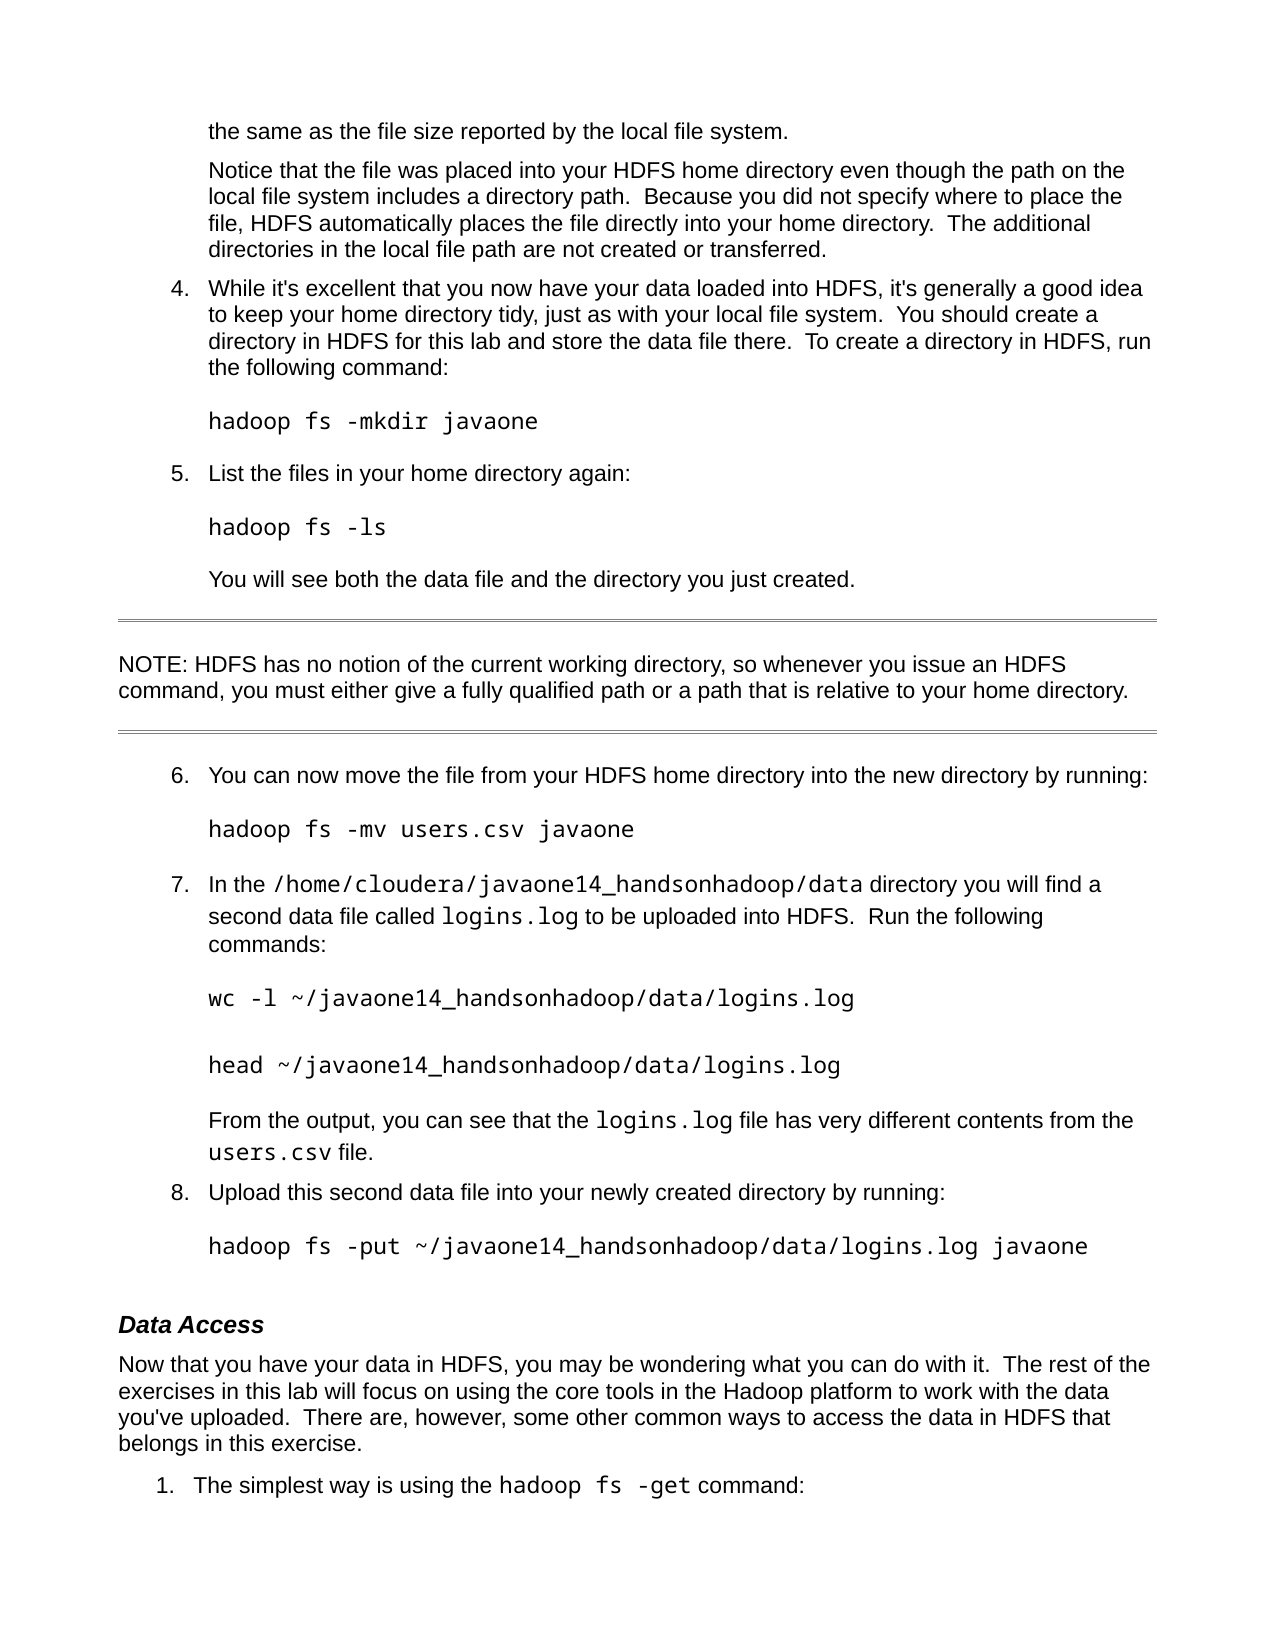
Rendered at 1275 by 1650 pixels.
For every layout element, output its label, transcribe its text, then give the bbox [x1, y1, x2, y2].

list wc -l ~/javaone14_handsonhadoop/data/logins.log [171, 982, 1157, 1013]
list You can now move the file from your HDFS home directory into the new directory by running: [171, 762, 1157, 789]
text NOTE: HDFS has no notion of the current working directory, so whenever you issue an HDFS command, you must either give a fully qualified path or a path that is relative to your home directory. [118, 651, 1157, 704]
list You will see both the data file and the directory you just created. [171, 566, 1157, 592]
list hadoop fs -mv users.csv javaone [171, 813, 1157, 844]
list From the output, you can see that the logins.log file has very different contents from the users.csv file. [171, 1104, 1157, 1167]
list head ~/javaone14_handsonhadoop/data/logins.log [171, 1049, 1157, 1080]
list While it's excellent that you now have your data loaded into HDFS, it's generally a good idea to keep your home directory tidy, just as with your local file system. You should create a directory in HDFS for this lab and store the data file there. To create a directory in HDFS, run the following command: [171, 275, 1157, 380]
text Now that you have your data in HDFS, you may be wondering what you can do with it. The rest of the exercises in this lab will focus on using the core tools in the Hadoop platform to work with the data you've uploaded. There are, however, some other common ways to access the data in HDFS that belongs in this exercise. [118, 1351, 1157, 1457]
subtitle Data Access [118, 1310, 1157, 1339]
list hadoop fs -ls [171, 511, 1157, 542]
list Upload this second data file into your newly created directory by running: [171, 1179, 1157, 1206]
list hadoop fs -put ~/javaone14_handsonhadoop/data/logins.log javaone [171, 1230, 1157, 1261]
list The simplest way is using the hadoop fs -get command: [156, 1469, 1157, 1500]
list Notice that the file was placed into your HDFS home directory even though the path on the local file system includes a directory path. Because you did not specify where to place the file, HDFS automatically places the file directly into your home directory. The additional directories in the local file path are not created or transferred. [171, 157, 1157, 262]
list hadoop fs -mkdir javaone [171, 405, 1157, 436]
list List the files in your home directory again: [171, 460, 1157, 486]
list In the /home/cloudera/javaone14_handsonhadoop/data directory you will find a second data file called logins.log to be uploaded into HDFS. Run the following commands: [171, 868, 1157, 957]
list the same as the file size reported by the local file system. [171, 118, 1157, 144]
